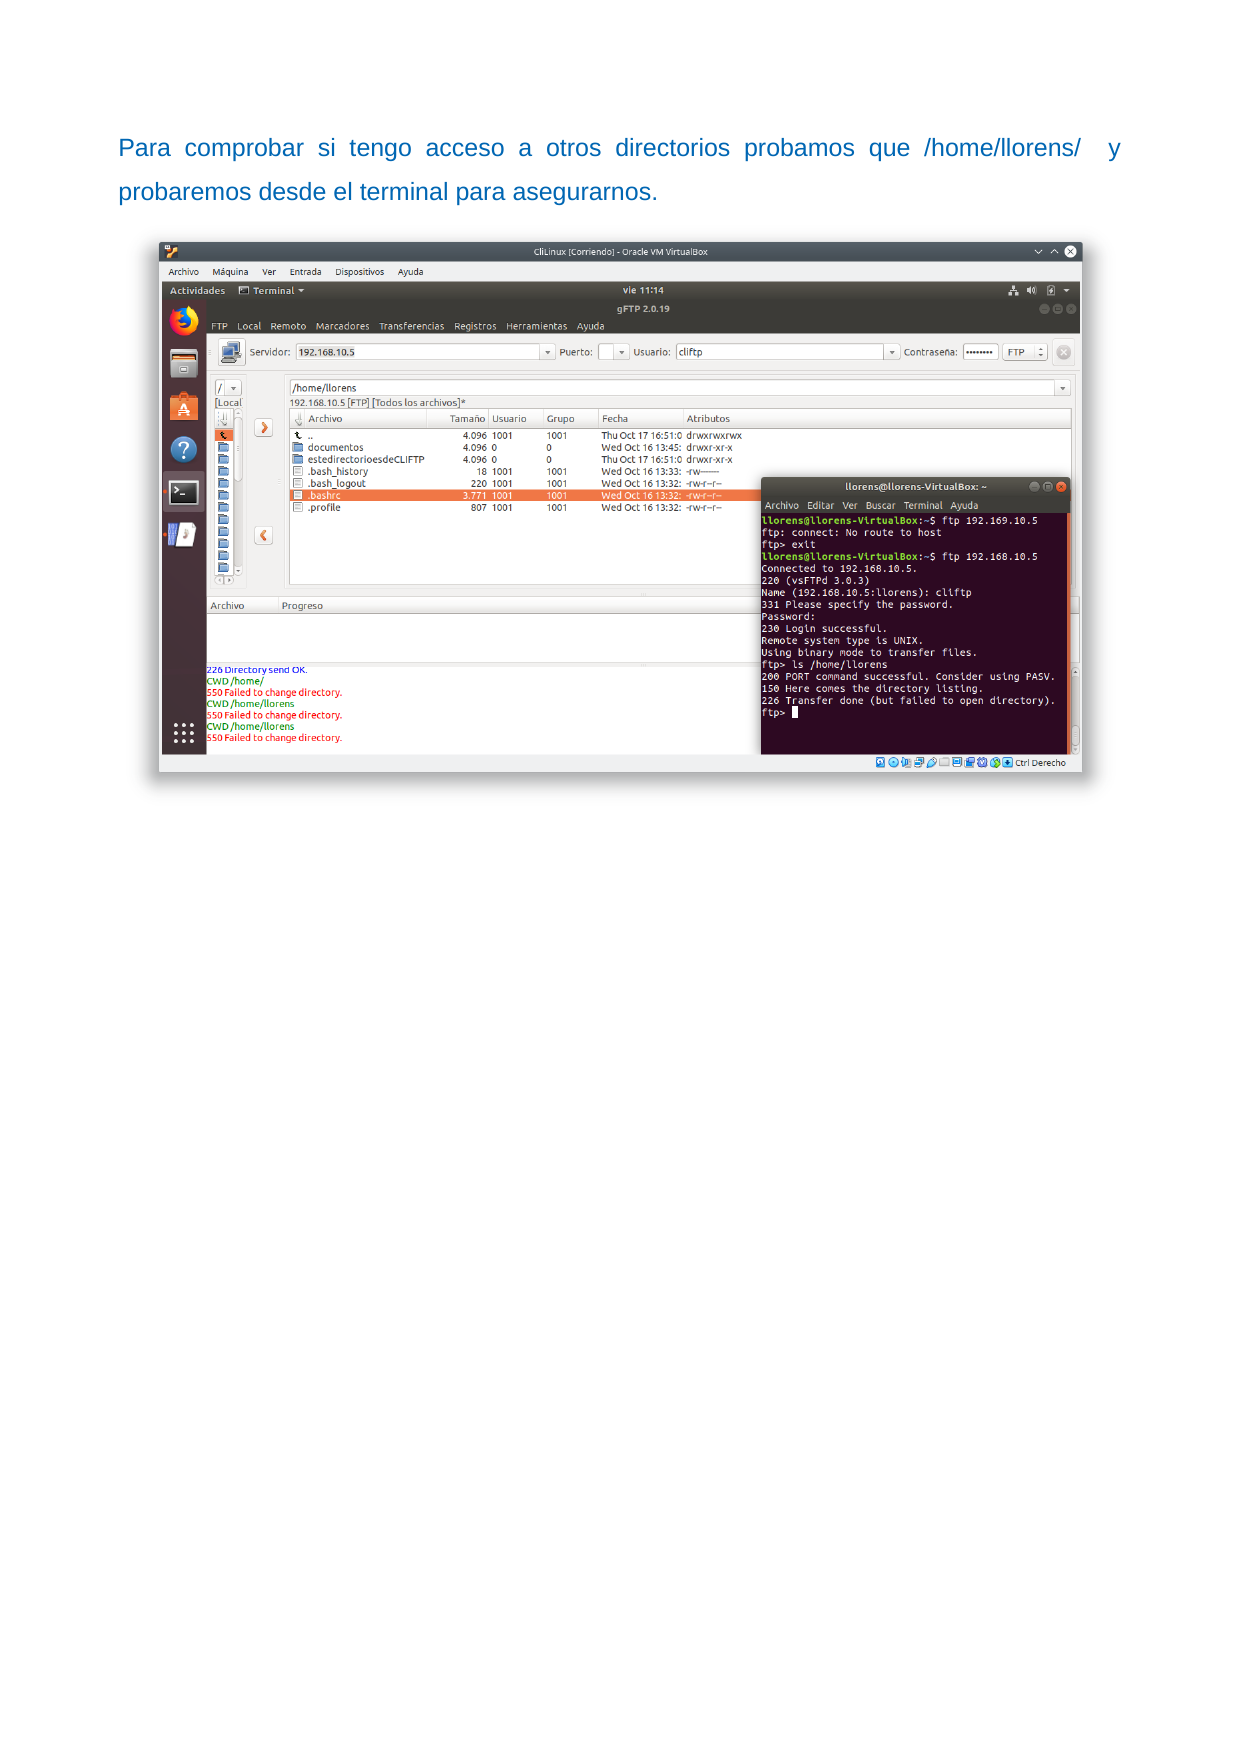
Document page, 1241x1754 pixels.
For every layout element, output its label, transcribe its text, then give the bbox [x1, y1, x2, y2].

text Para comprobar si tengo acceso a otros directorios probamos que /home/llorens/ y probaremos desde el terminal para asegurarnos. [118, 118, 1122, 206]
picture [118, 217, 1123, 813]
